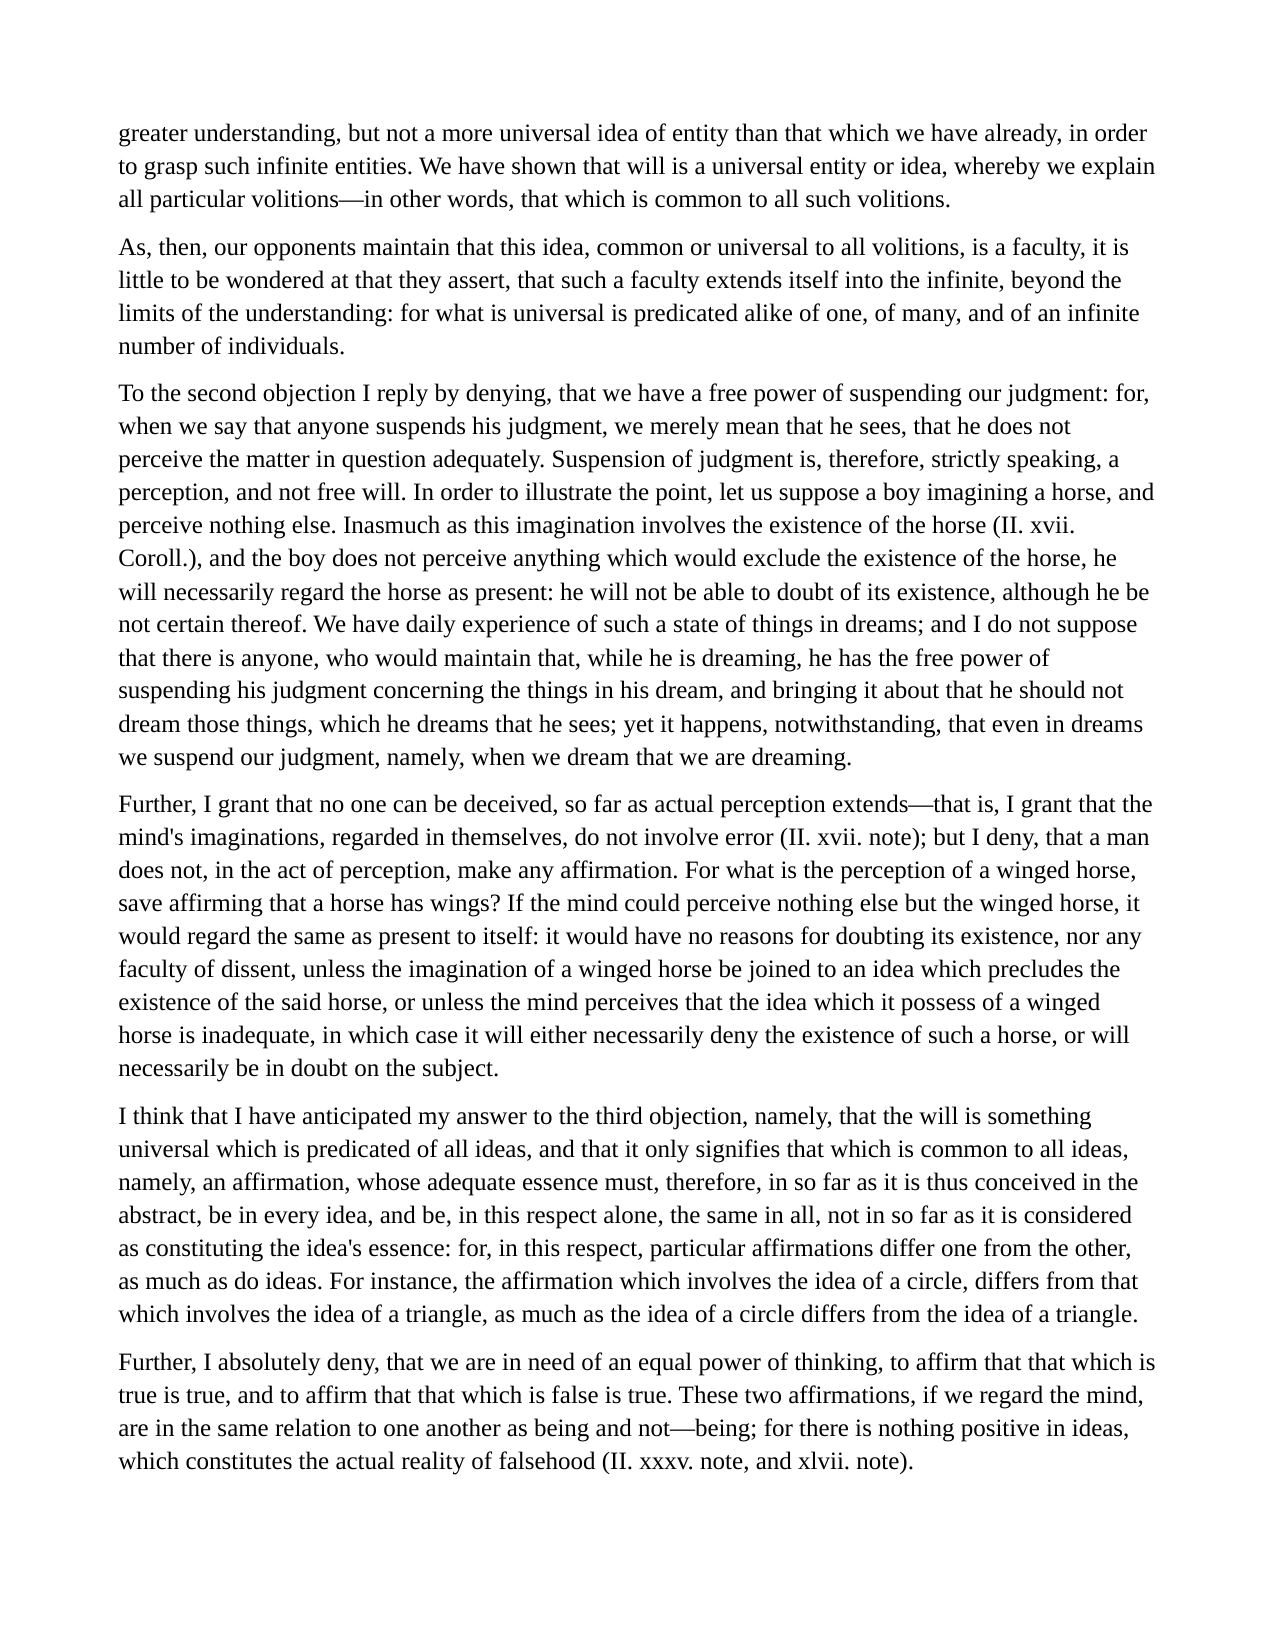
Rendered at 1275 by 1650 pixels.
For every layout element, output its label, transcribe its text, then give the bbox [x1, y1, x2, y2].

text I think that I have anticipated my answer to the third objection, namely, that the will is something universal which is predicated of all ideas, and that it only signifies that which is common to all ideas, namely, an affirmation, whose adequate essence must, therefore, in so far as it is thus conceived in the abstract, be in every idea, and be, in this respect alone, the same in all, not in so far as it is considered as constituting the idea's essence: for, in this respect, particular affirmations differ one from the other, as much as do ideas. For instance, the affirmation which involves the idea of a circle, differs from that which involves the idea of a triangle, as much as the idea of a circle differs from the idea of a triangle. [118, 1101, 1157, 1328]
text greater understanding, but not a more universal idea of entity than that which we have already, in order to grasp such infinite entities. We have shown that will is a universal entity or idea, whereby we explain all particular volitions—in other words, that which is common to all such volitions. [118, 118, 1157, 213]
text Further, I grant that no one can be deceived, so far as actual perception extends—that is, I grant that the mind's imaginations, regarded in themselves, do not involve error (II. xvii. note); but I deny, that a man does not, in the act of perception, make any affirmation. For what is the perception of a winged horse, save affirming that a horse has wings? If the mind could perceive nothing else but the winged horse, it would regard the same as present to itself: it would have no reasons for doubting its existence, nor any faculty of dissent, unless the imagination of a winged horse be joined to an idea which precludes the existence of the said horse, or unless the mind perceives that the idea which it possess of a winged horse is inadequate, in which case it will either necessarily deny the existence of such a horse, or will necessarily be in doubt on the subject. [118, 789, 1157, 1082]
text To the second objection I reply by denying, that we have a free power of suspending our judgment: for, when we say that anyone suspends his judgment, we merely mean that he sees, that he does not perceive the matter in question adequately. Suspension of judgment is, therefore, strictly speaking, a perception, and not free will. In order to illustrate the point, let us suppose a boy imagining a horse, and perceive nothing else. Inasmuch as this imagination involves the existence of the horse (II. xvii. Coroll.), and the boy does not perceive anything which would exclude the existence of the horse, he will necessarily regard the horse as present: he will not be able to doubt of its existence, although he be not certain thereof. We have daily experience of such a state of things in dreams; and I do not suppose that there is anyone, who would maintain that, while he is dreaming, he has the free power of suspending his judgment concerning the things in his dream, and bringing it about that he should not dream those things, which he dreams that he sees; yet it happens, notwithstanding, that even in dreams we suspend our judgment, namely, when we dream that we are dreaming. [118, 378, 1157, 770]
text As, then, our opponents maintain that this idea, common or universal to all volitions, is a faculty, it is little to be wondered at that they assert, that such a faculty extends itself into the infinite, beyond the limits of the understanding: for what is universal is predicated alike of one, of many, and of an infinite number of individuals. [118, 232, 1157, 359]
text Further, I absolutely deny, that we are in need of an equal power of thinking, to affirm that that which is true is true, and to affirm that that which is false is true. These two affirmations, if we regard the mind, are in the same relation to one another as being and not—being; for there is nothing positive in ideas, which constitutes the actual reality of falsehood (II. xxxv. note, and xlvii. note). [118, 1347, 1157, 1474]
